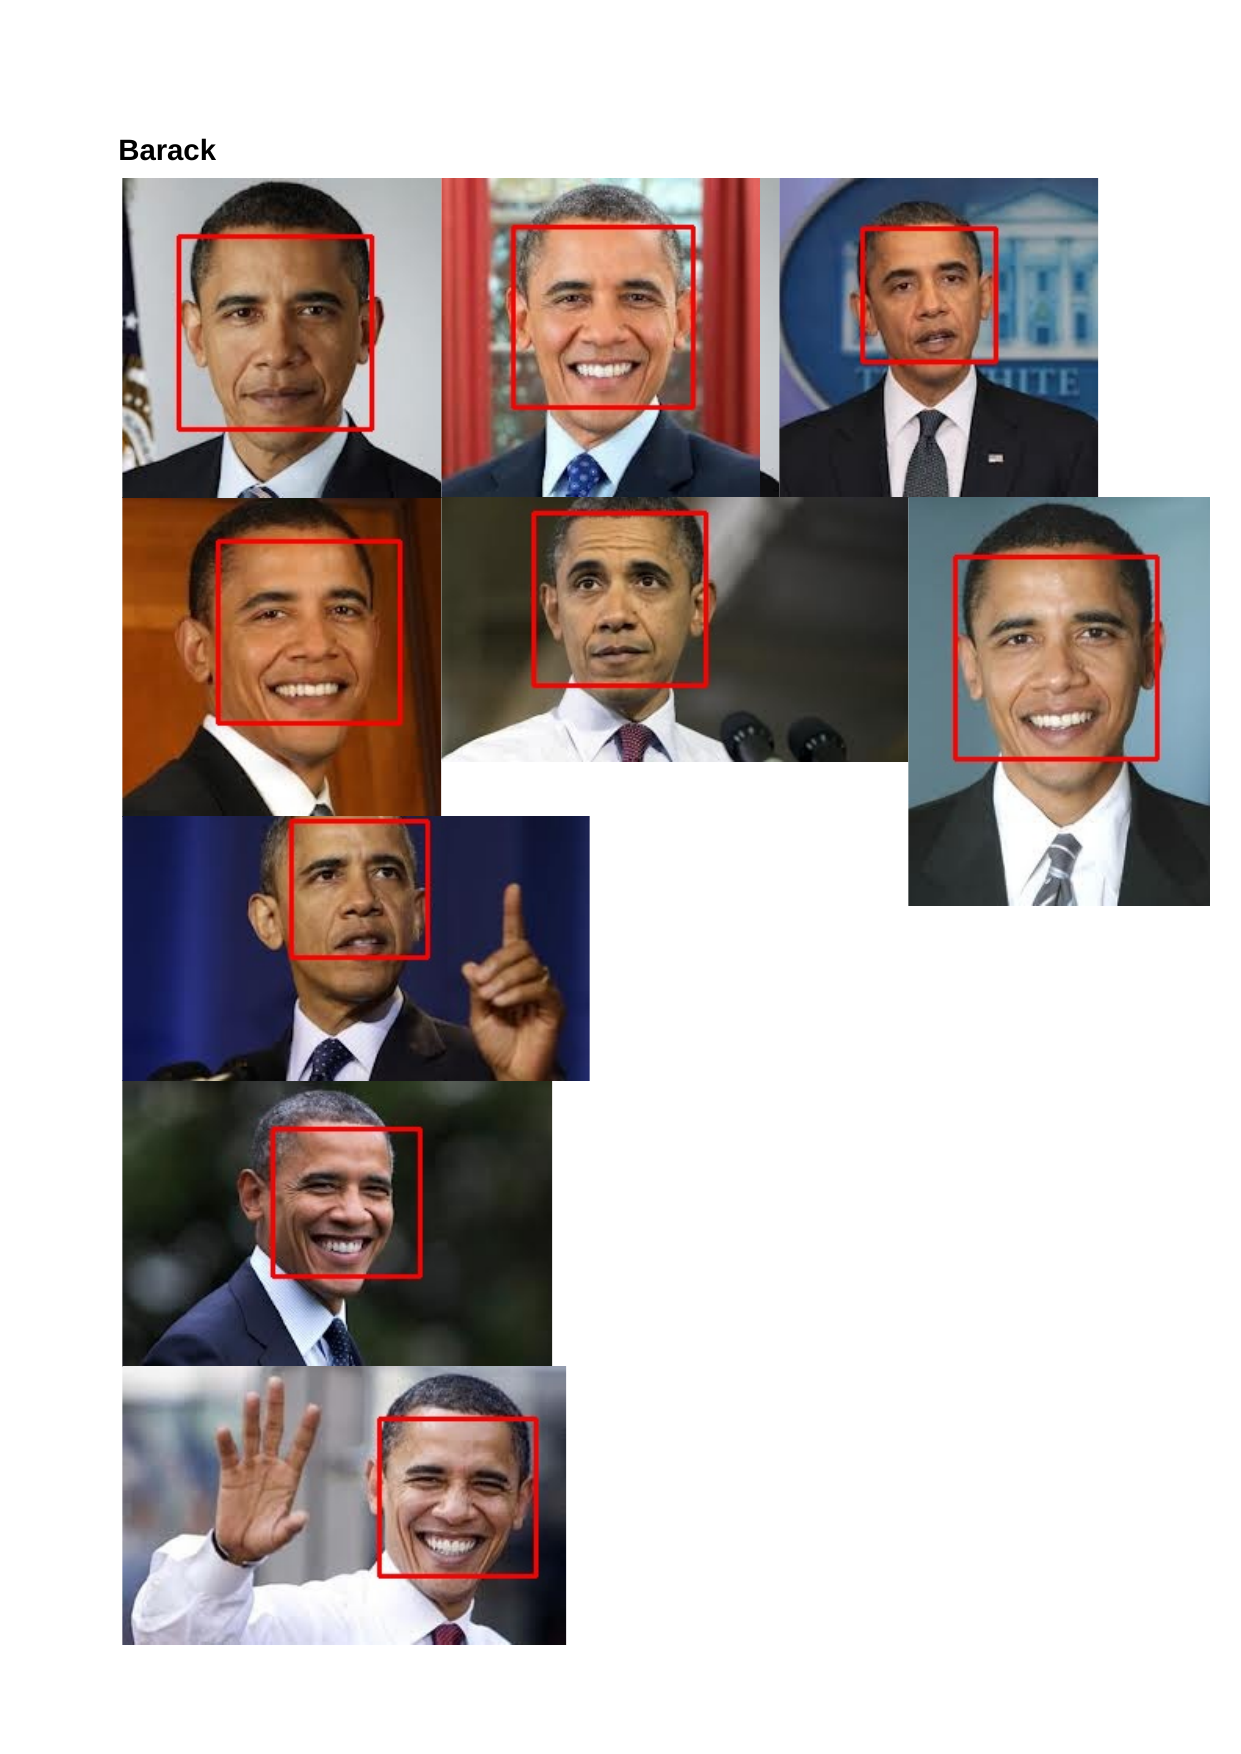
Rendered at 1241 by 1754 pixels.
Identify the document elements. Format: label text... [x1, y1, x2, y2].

picture [122, 178, 1210, 1645]
subtitle Barack [118, 133, 1122, 166]
